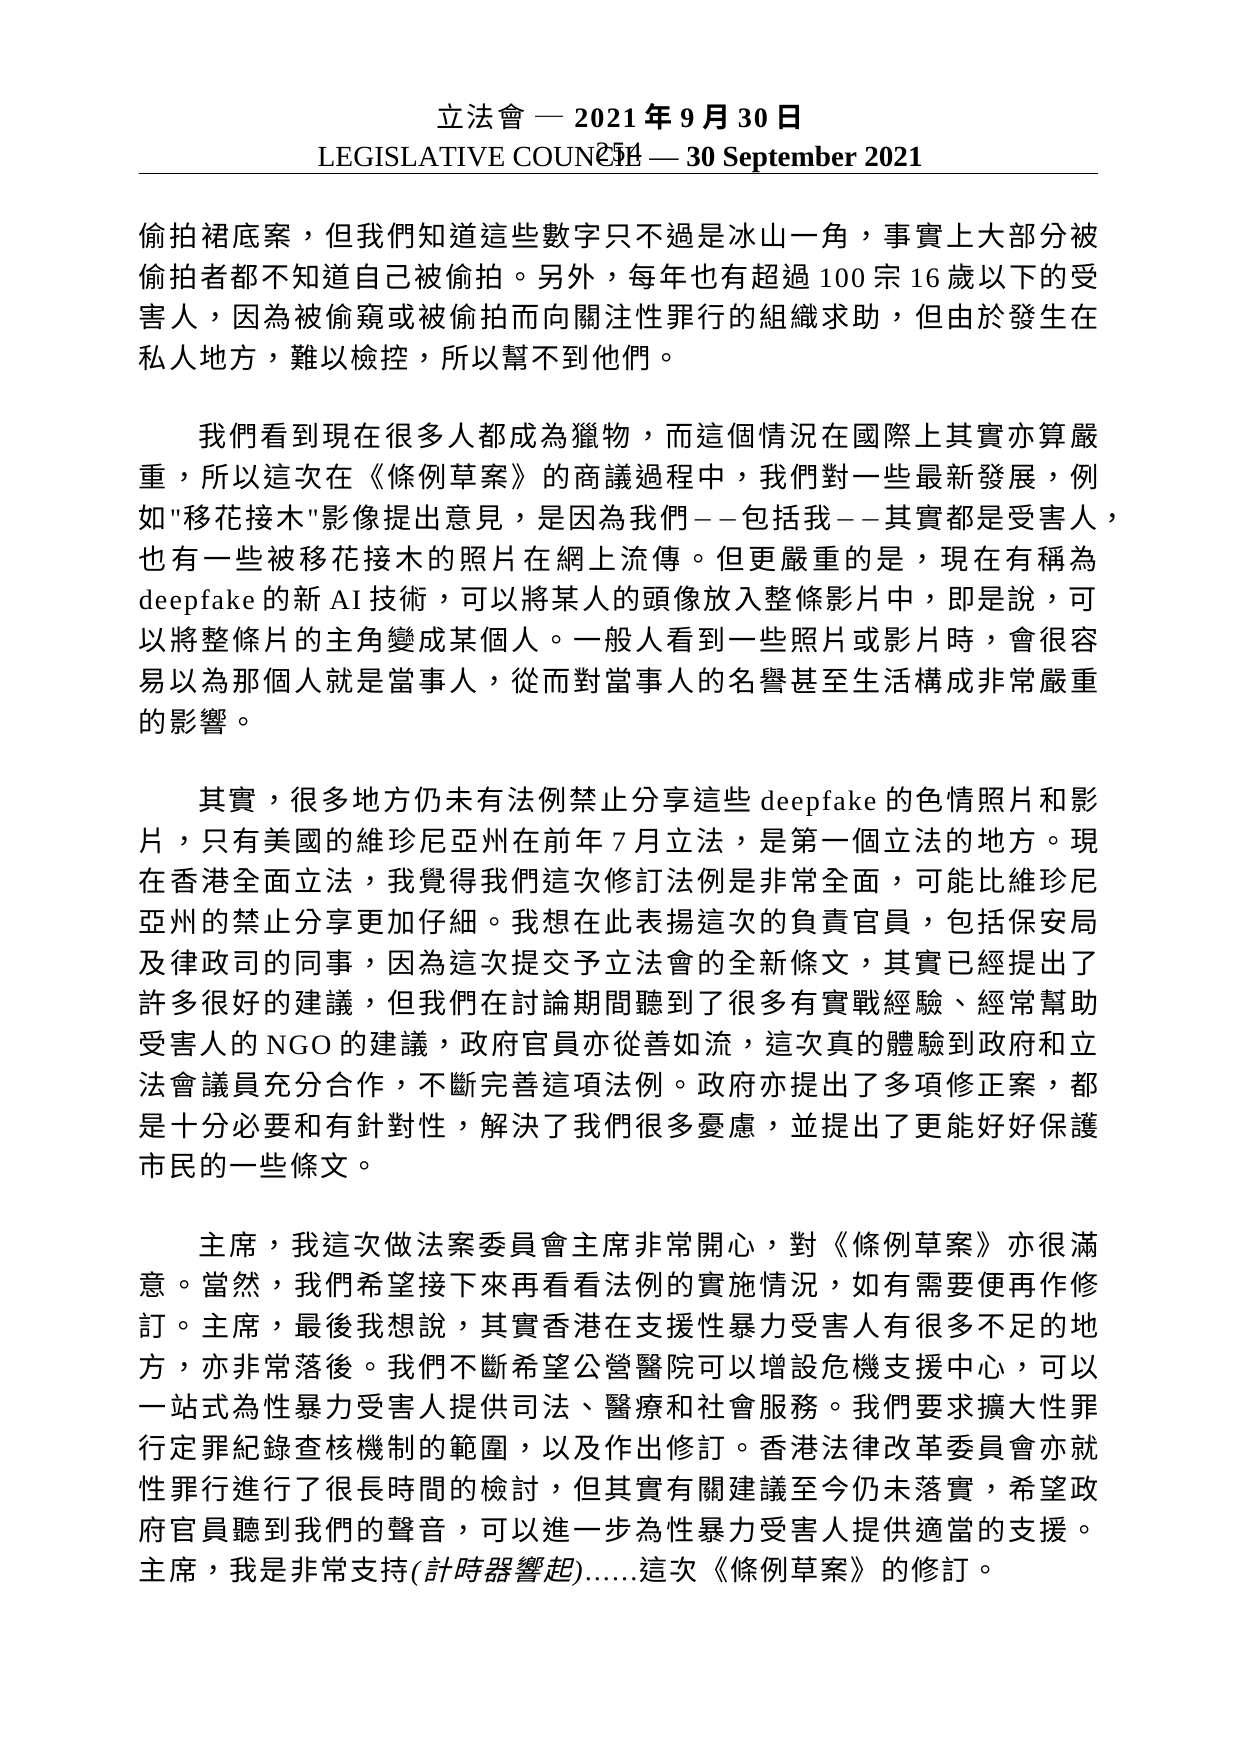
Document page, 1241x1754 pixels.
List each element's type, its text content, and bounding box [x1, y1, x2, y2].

text 我們看到現在很多人都成為獵物，而這個情況在國際上其實亦算嚴重，所以這次在《條例草案》的商議過程中，我們對一些最新發展，例如"移花接木"影像提出意見，是因為我們包括我其實都是受害人，也有一些被移花接木的照片在網上流傳。但更嚴重的是，現在有稱為deepfake的新AI技術，可以將某人的頭像放入整條影片中，即是說，可以將整條片的主角變成某個人。一般人看到一些照片或影片時，會很容易以為那個人就是當事人，從而對當事人的名譽甚至生活構成非常嚴重的影響。 [139, 414, 1098, 740]
text 其實，很多地方仍未有法例禁止分享這些deepfake的色情照片和影片，只有美國的維珍尼亞州在前年7月立法，是第一個立法的地方。現在香港全面立法，我覺得我們這次修訂法例是非常全面，可能比維珍尼亞州的禁止分享更加仔細。我想在此表揚這次的負責官員，包括保安局及律政司的同事，因為這次提交予立法會的全新條文，其實已經提出了許多很好的建議，但我們在討論期間聽到了很多有實戰經驗、經常幫助受害人的NGO的建議，政府官員亦從善如流，這次真的體驗到政府和立法會議員充分合作，不斷完善這項法例。政府亦提出了多項修正案，都是十分必要和有針對性，解決了我們很多憂慮，並提出了更能好好保護市民的一些條文。 [139, 778, 1098, 1185]
text 偷拍裙底案，但我們知道這些數字只不過是冰山一角，事實上大部分被偷拍者都不知道自己被偷拍。另外，每年也有超過100宗16歲以下的受害人，因為被偷窺或被偷拍而向關注性罪行的組織求助，但由於發生在私人地方，難以檢控，所以幫不到他們。 [139, 214, 1098, 377]
text 主席，我這次做法案委員會主席非常開心，對《條例草案》亦很滿意。當然，我們希望接下來再看看法例的實施情況，如有需要便再作修訂。主席，最後我想說，其實香港在支援性暴力受害人有很多不足的地方，亦非常落後。我們不斷希望公營醫院可以增設危機支援中心，可以一站式為性暴力受害人提供司法、醫療和社會服務。我們要求擴大性罪行定罪紀錄查核機制的範圍，以及作出修訂。香港法律改革委員會亦就性罪行進行了很長時間的檢討，但其實有關建議至今仍未落實，希望政府官員聽到我們的聲音，可以進一步為性暴力受害人提供適當的支援。主席，我是非常支持(計時器響起)......這次《條例草案》的修訂。 [139, 1222, 1098, 1589]
